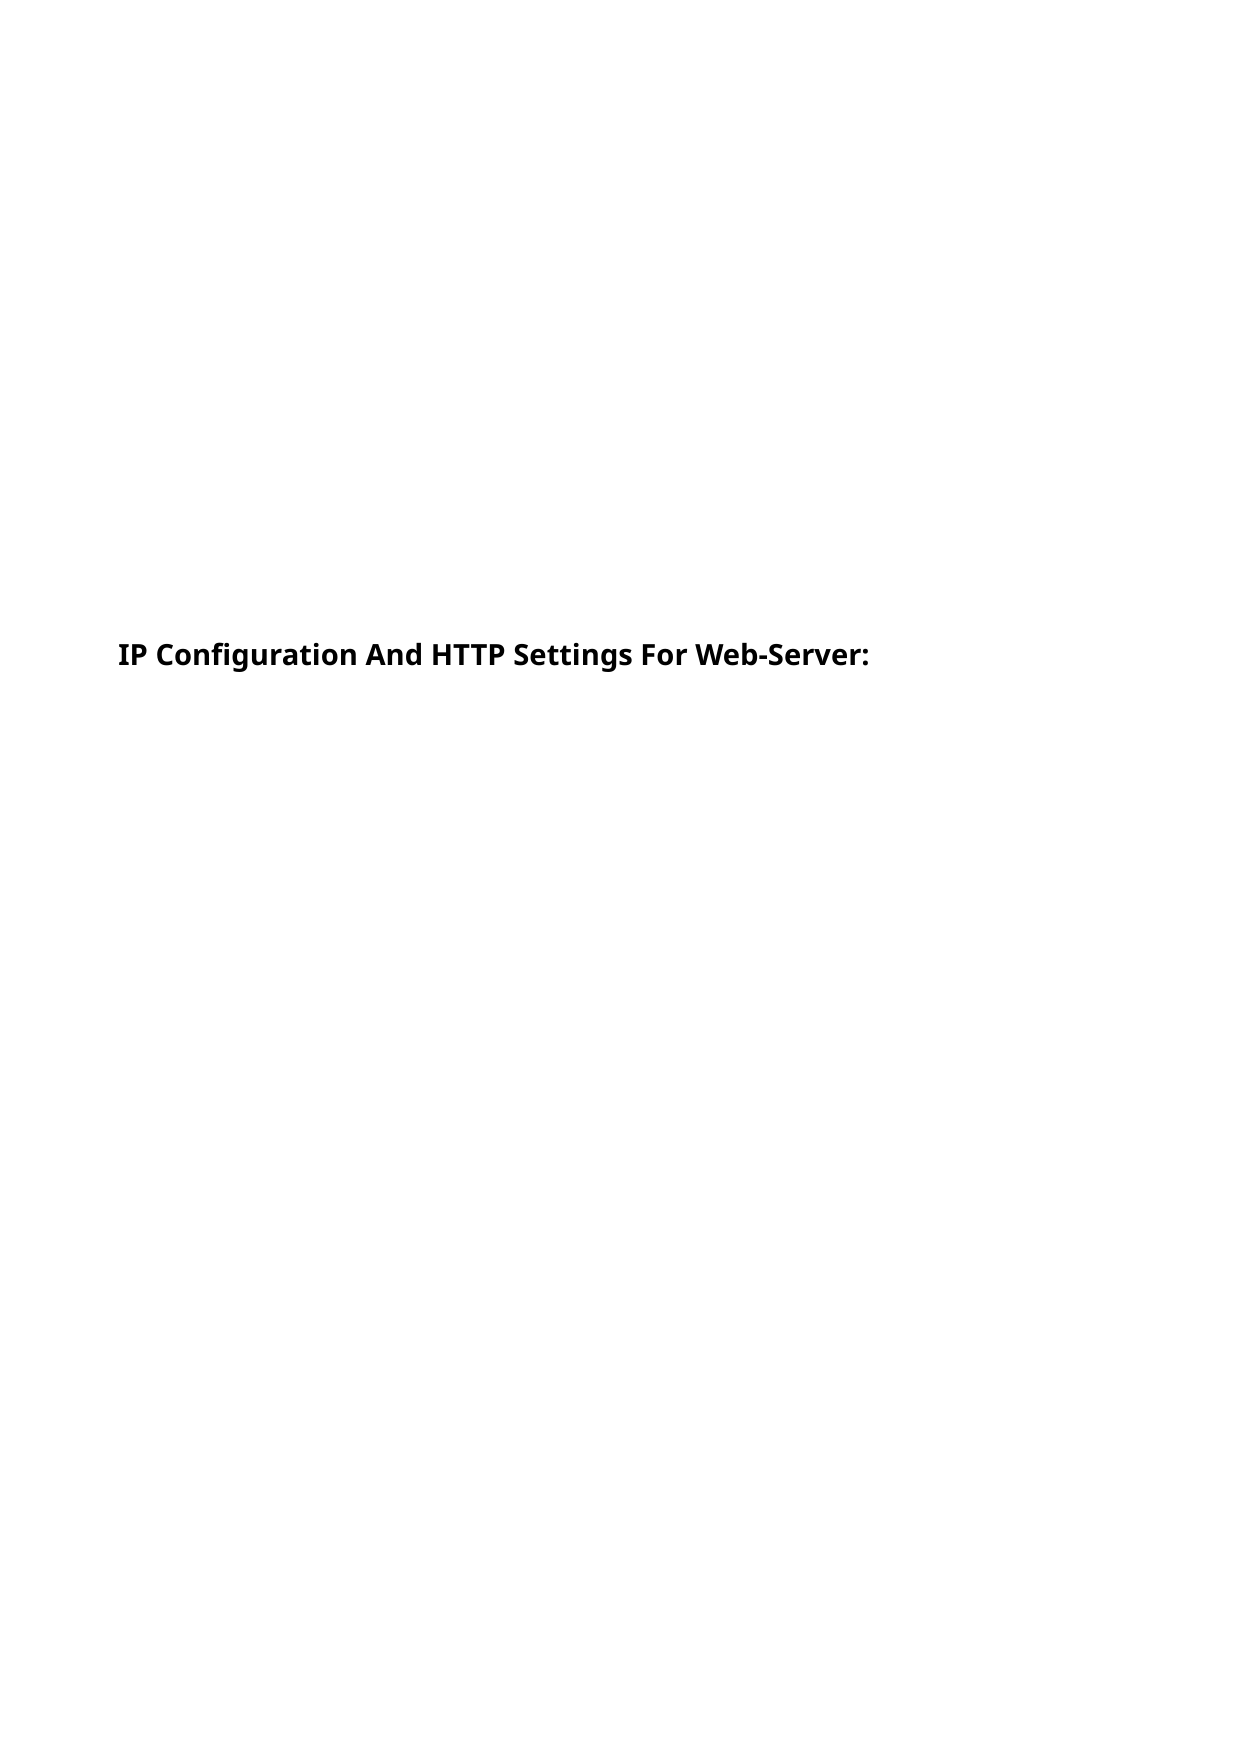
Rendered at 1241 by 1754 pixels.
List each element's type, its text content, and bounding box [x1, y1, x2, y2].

text IP Configuration And HTTP Settings For Web-Server: [118, 634, 1122, 674]
